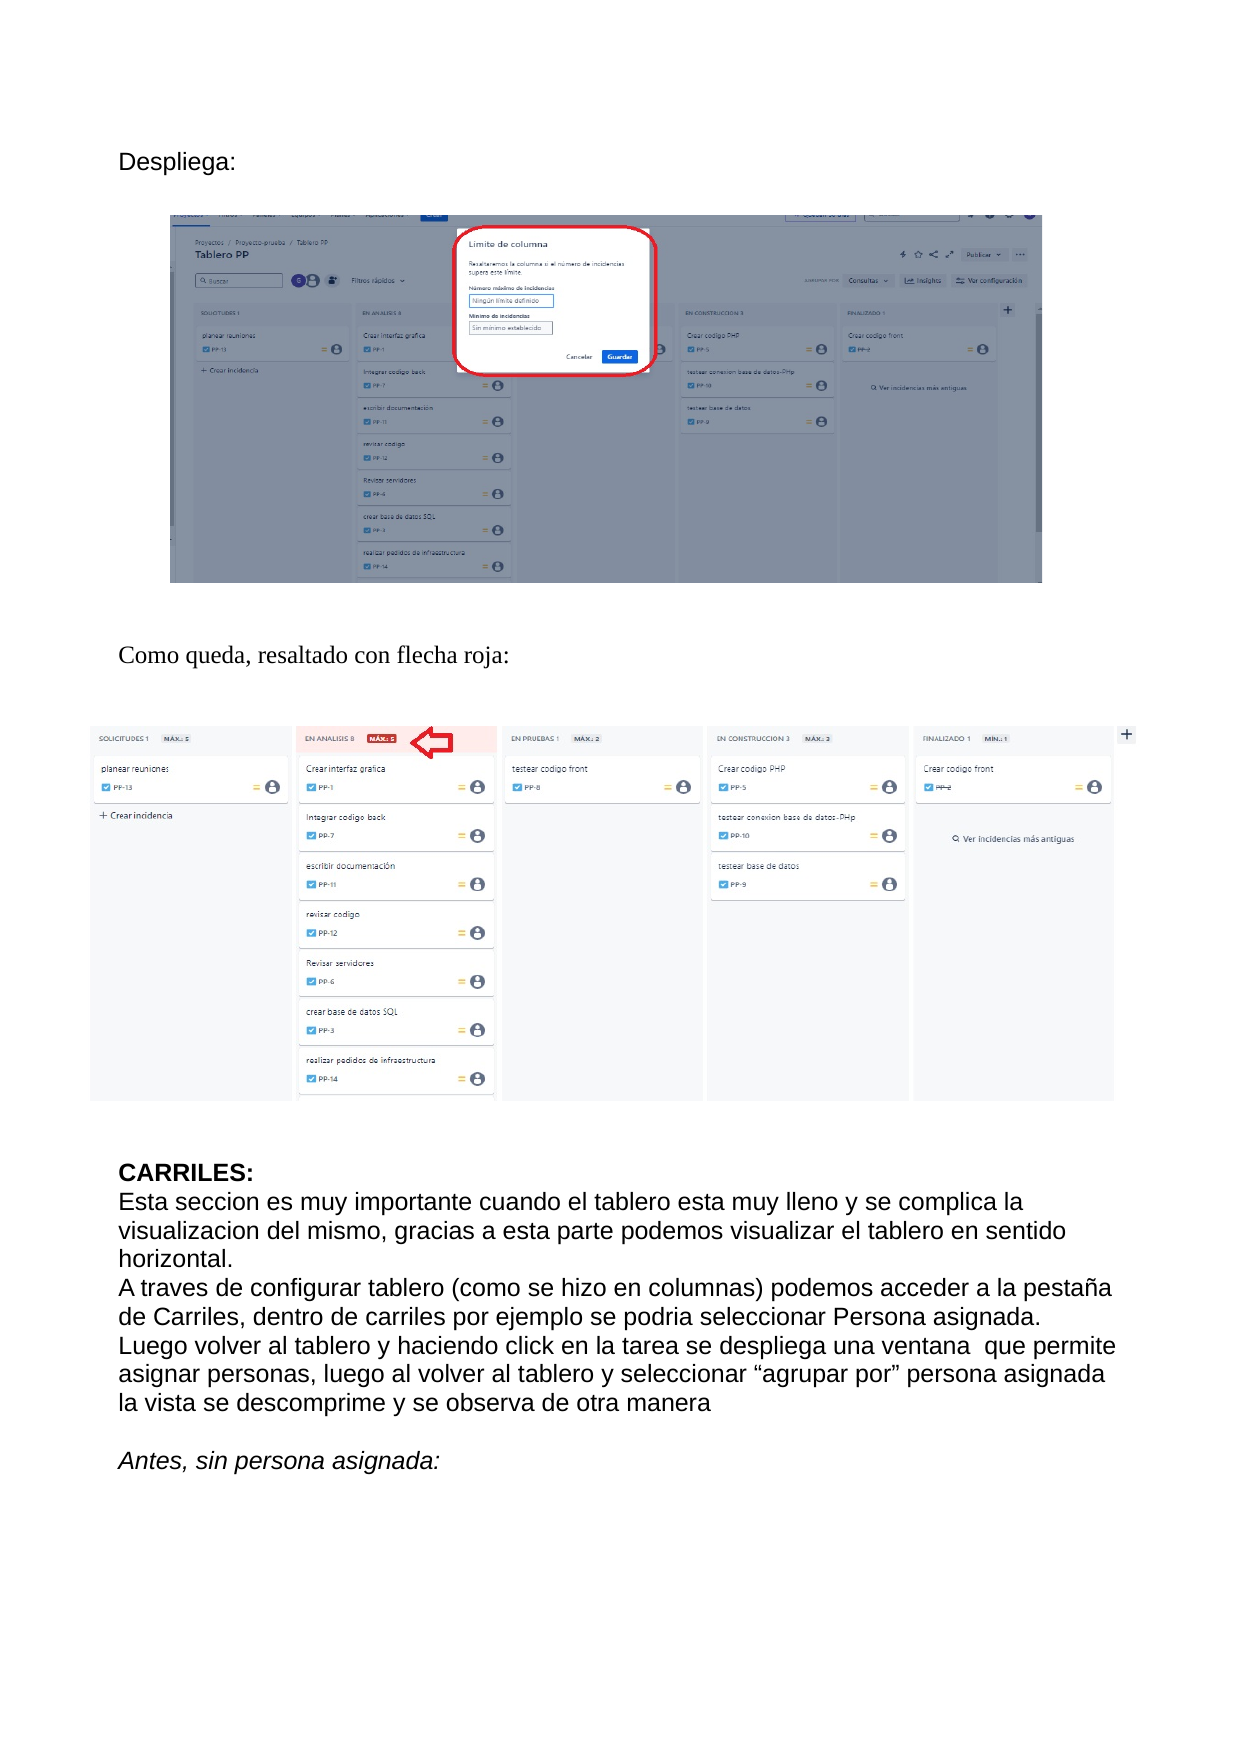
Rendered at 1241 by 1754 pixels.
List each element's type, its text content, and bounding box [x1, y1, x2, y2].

text Como queda, resaltado con flecha roja: [118, 641, 1122, 669]
picture [87, 726, 1154, 1101]
text CARRILES: [118, 1158, 1122, 1187]
picture [170, 215, 1043, 583]
text Antes, sin persona asignada: [118, 1446, 1122, 1474]
text Luego volver al tablero y haciendo click en la tarea se despliega una ventana que permite asignar personas, luego al volver al tablero y seleccionar “agrupar por” persona asignada la vista se descomprime y se observa de otra manera [118, 1331, 1122, 1417]
text A traves de configurar tablero (como se hizo en columnas) podemos acceder a la pestaña de Carriles, dentro de carriles por ejemplo se podria seleccionar Persona asignada. [118, 1273, 1122, 1331]
text Despliega: [118, 147, 1122, 176]
text Esta seccion es muy importante cuando el tablero esta muy lleno y se complica la visualizacion del mismo, gracias a esta parte podemos visualizar el tablero en sentido horizontal. [118, 1187, 1122, 1273]
